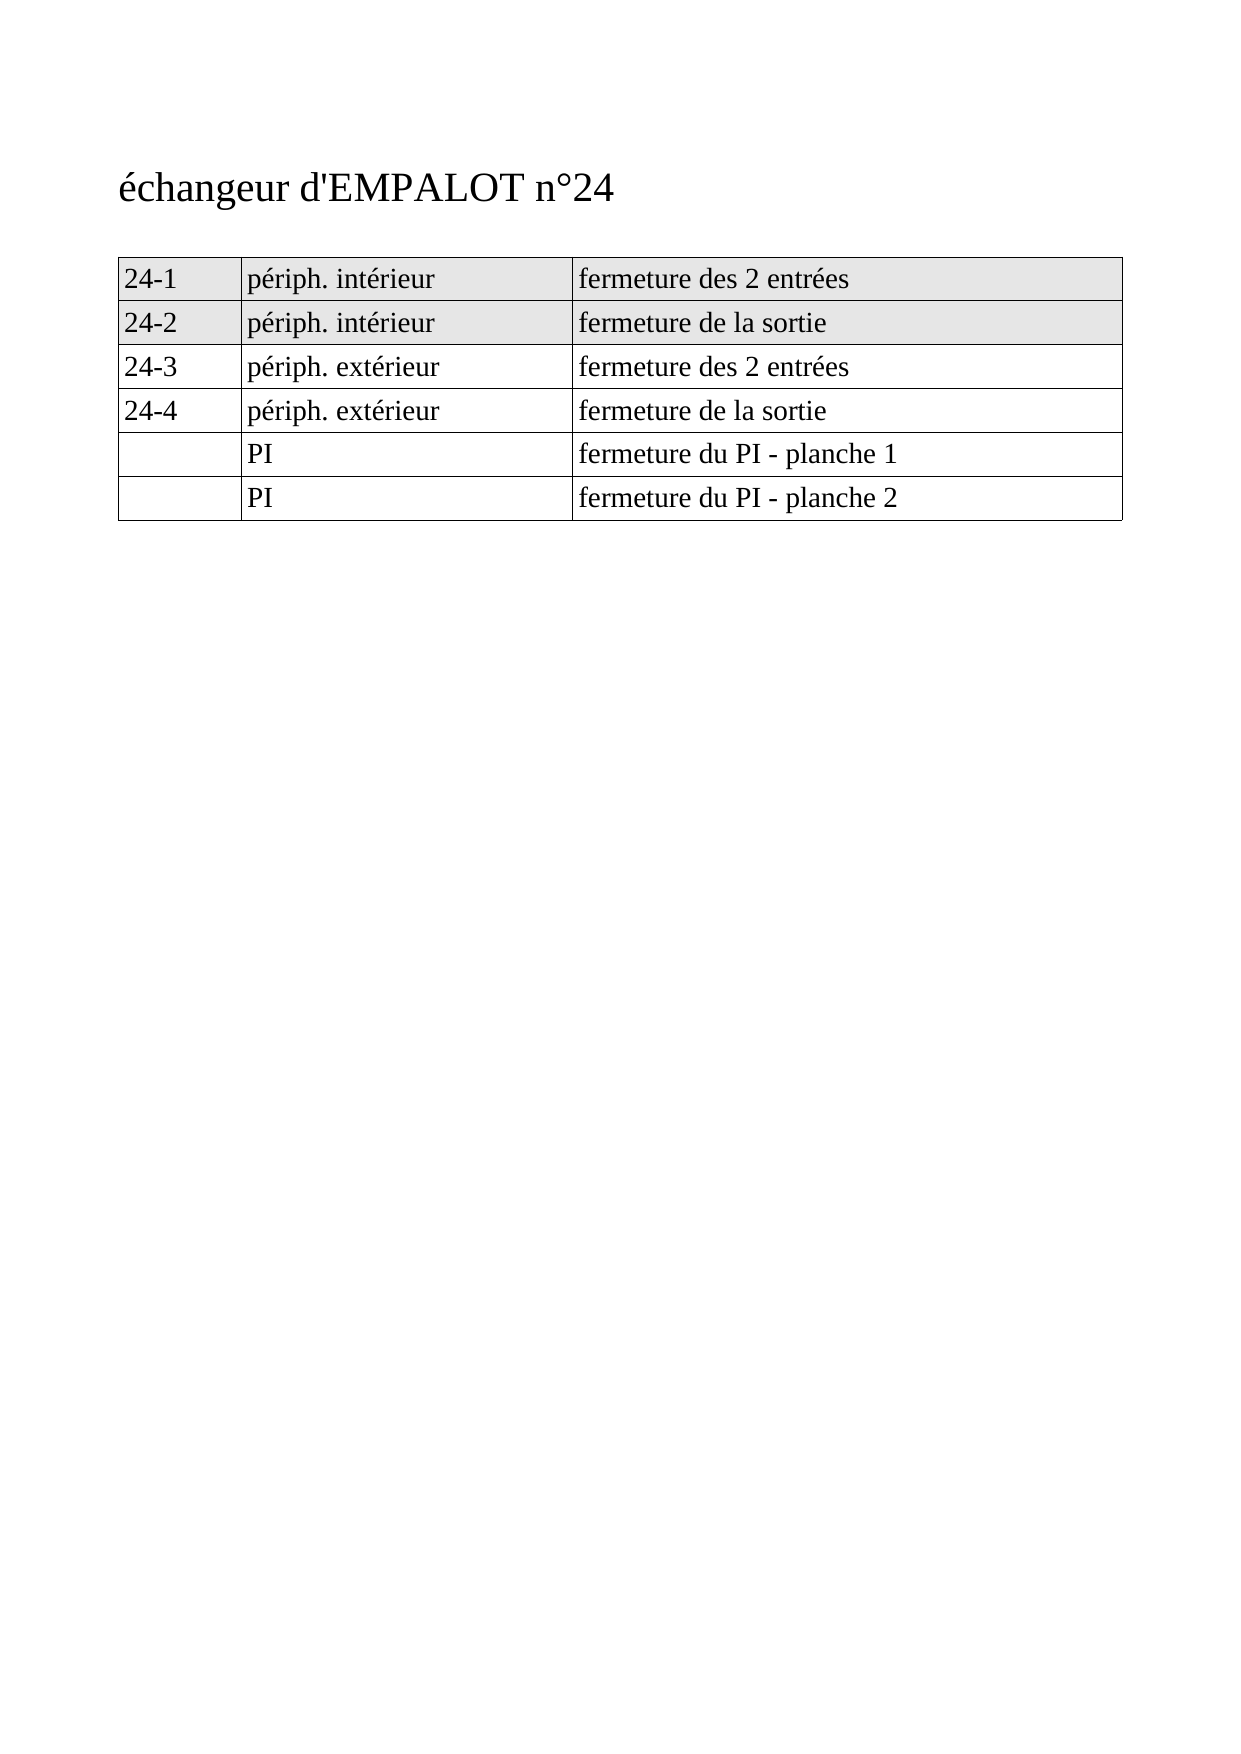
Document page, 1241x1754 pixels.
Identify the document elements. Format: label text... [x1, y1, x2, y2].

text échangeur d'EMPALOT n°24 [118, 164, 1122, 210]
table_cell [119, 477, 241, 520]
table_cell fermeture du PI - planche 2 [573, 477, 1122, 520]
table_cell fermeture du PI - planche 1 [573, 433, 1122, 476]
table_cell 24-2 [119, 301, 241, 344]
table_cell périph. intérieur [242, 301, 572, 344]
table_header fermeture des 2 entrées [573, 258, 1122, 300]
table_cell [119, 433, 241, 476]
table_cell périph. extérieur [242, 389, 572, 432]
table_cell fermeture de la sortie [573, 301, 1122, 344]
table_cell 24-4 [119, 389, 241, 432]
table_cell PI [242, 433, 572, 476]
table_cell PI [242, 477, 572, 520]
table_cell fermeture des 2 entrées [573, 345, 1122, 388]
table_cell périph. extérieur [242, 345, 572, 388]
table_cell 24-3 [119, 345, 241, 388]
table_cell fermeture de la sortie [573, 389, 1122, 432]
table_header 24-1 [119, 258, 241, 300]
table_header périph. intérieur [242, 258, 572, 300]
